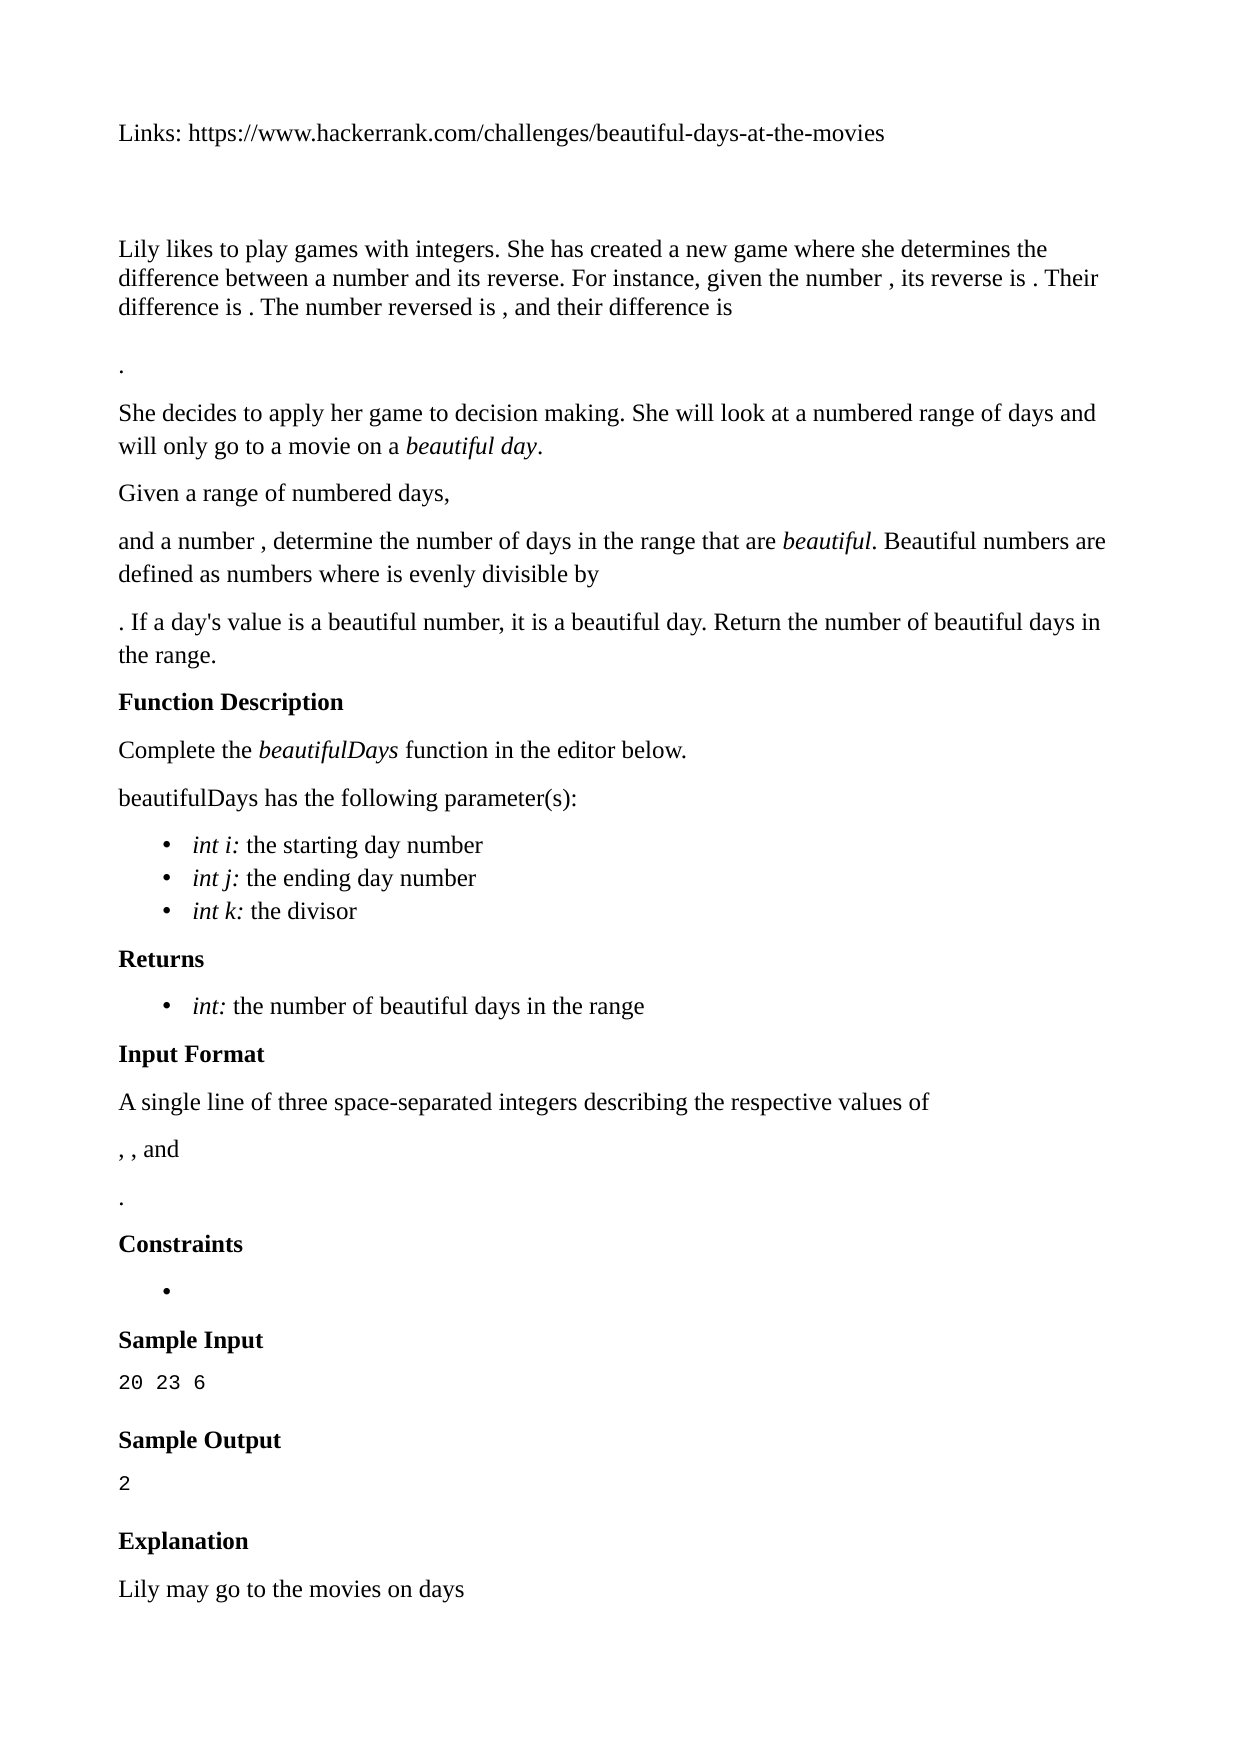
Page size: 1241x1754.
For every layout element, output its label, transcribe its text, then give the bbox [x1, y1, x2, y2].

text 2 [118, 1473, 1122, 1497]
text A single line of three space-separated integers describing the respective values of [118, 1087, 1122, 1115]
text . If a day's value is a beautiful number, it is a beautiful day. Return the number of beautiful days in the range. [118, 607, 1122, 668]
text Explanation [118, 1526, 1122, 1555]
text Links: https://www.hackerrank.com/challenges/beautiful-days-at-the-movies [118, 118, 1122, 147]
list int i: the starting day number [162, 830, 1122, 859]
text , , and [118, 1134, 1122, 1163]
text . [118, 350, 1122, 379]
text Function Description [118, 687, 1122, 716]
text Constraints [118, 1229, 1122, 1258]
list int k: the divisor [162, 896, 1122, 925]
text Lily may go to the movies on days [118, 1574, 1122, 1602]
list int: the number of beautiful days in the range [162, 991, 1122, 1020]
text Sample Input [118, 1325, 1122, 1353]
text and a number , determine the number of days in the range that are beautiful. Beautiful numbers are defined as numbers where is evenly divisible by [118, 526, 1122, 588]
text . [118, 1182, 1122, 1211]
text Given a range of numbered days, [118, 478, 1122, 507]
text Sample Output [118, 1425, 1122, 1454]
text 20 23 6 [118, 1372, 1122, 1396]
text She decides to apply her game to decision making. She will look at a numbered range of days and will only go to a movie on a beautiful day. [118, 398, 1122, 460]
text beautifulDays has the following parameter(s): [118, 783, 1122, 811]
text Complete the beautifulDays function in the editor below. [118, 735, 1122, 764]
list int j: the ending day number [162, 863, 1122, 892]
text Input Format [118, 1039, 1122, 1068]
text Returns [118, 944, 1122, 973]
text Lily likes to play games with integers. She has created a new game where she determines the difference between a number and its reverse. For instance, given the number , its reverse is . Their difference is . The number reversed is , and their difference is [118, 234, 1122, 321]
